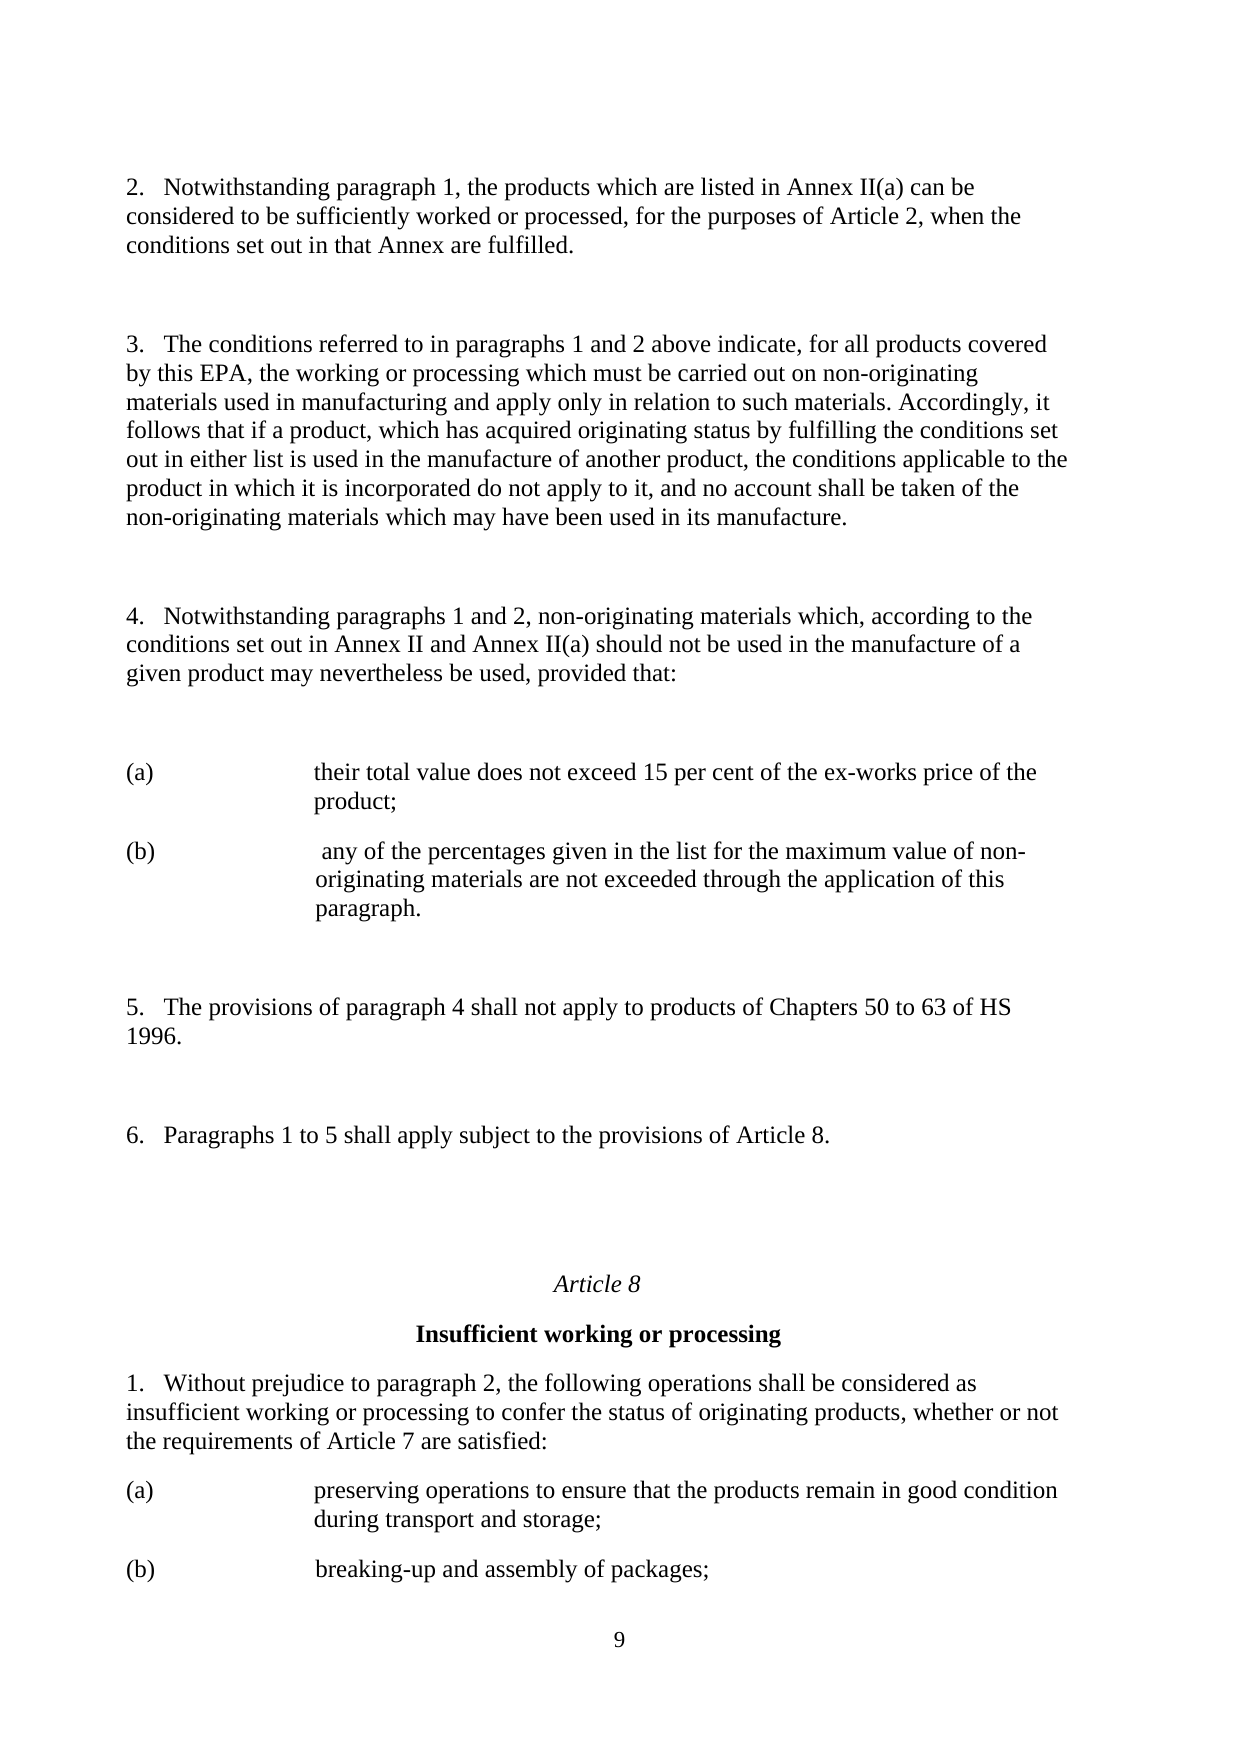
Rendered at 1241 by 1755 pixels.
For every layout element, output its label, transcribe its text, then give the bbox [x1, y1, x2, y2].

text 2. Notwithstanding paragraph 1, the products which are listed in Annex II(a) can be considered to be sufficiently worked or processed, for the purposes of Article 2, when the conditions set out in that Annex are fulfilled. [126, 172, 1071, 259]
table_header breaking-up and assembly of packages; [256, 1543, 1172, 1593]
table_header any of the percentages given in the list for the maximum value of non-originating materials are not exceeded through the application of this paragraph. [256, 825, 1172, 982]
text Article 8 [126, 1269, 1071, 1298]
text 5. The provisions of paragraph 4 shall not apply to products of Chapters 50 to 63 of HS 1996. [126, 992, 1071, 1050]
text 3. The conditions referred to in paragraphs 1 and 2 above indicate, for all products covered by this EPA, the working or processing which must be carried out on non-originating materials used in manufacturing and apply only in relation to such materials. Accordingly, it follows that if a product, which has acquired originating status by fulfilling the conditions set out in either list is used in the manufacture of another product, the conditions applicable to the product in which it is incorporated do not apply to it, and no account shall be taken of the non-originating materials which may have been used in its manufacture. [126, 329, 1071, 530]
table_header (b) [67, 1543, 256, 1593]
table_header (b) [67, 825, 256, 982]
text 1. Without prejudice to paragraph 2, the following operations shall be considered as insufficient working or processing to confer the status of originating products, whether or not the requirements of Article 7 are satisfied: [126, 1368, 1071, 1454]
text 6. Paragraphs 1 to 5 shall apply subject to the provisions of Article 8. [126, 1120, 1071, 1149]
table_header their total value does not exceed 15 per cent of the ex-works price of the product; [255, 747, 1172, 825]
table_header (a) [67, 1465, 255, 1543]
table_header (a) [67, 747, 255, 825]
text 4. Notwithstanding paragraphs 1 and 2, non-originating materials which, according to the conditions set out in Annex II and Annex II(a) should not be used in the manufacture of a given product may nevertheless be used, provided that: [126, 601, 1071, 687]
text Insufficient working or processing [126, 1319, 1071, 1347]
table_header preserving operations to ensure that the products remain in good condition during transport and storage; [255, 1465, 1172, 1543]
